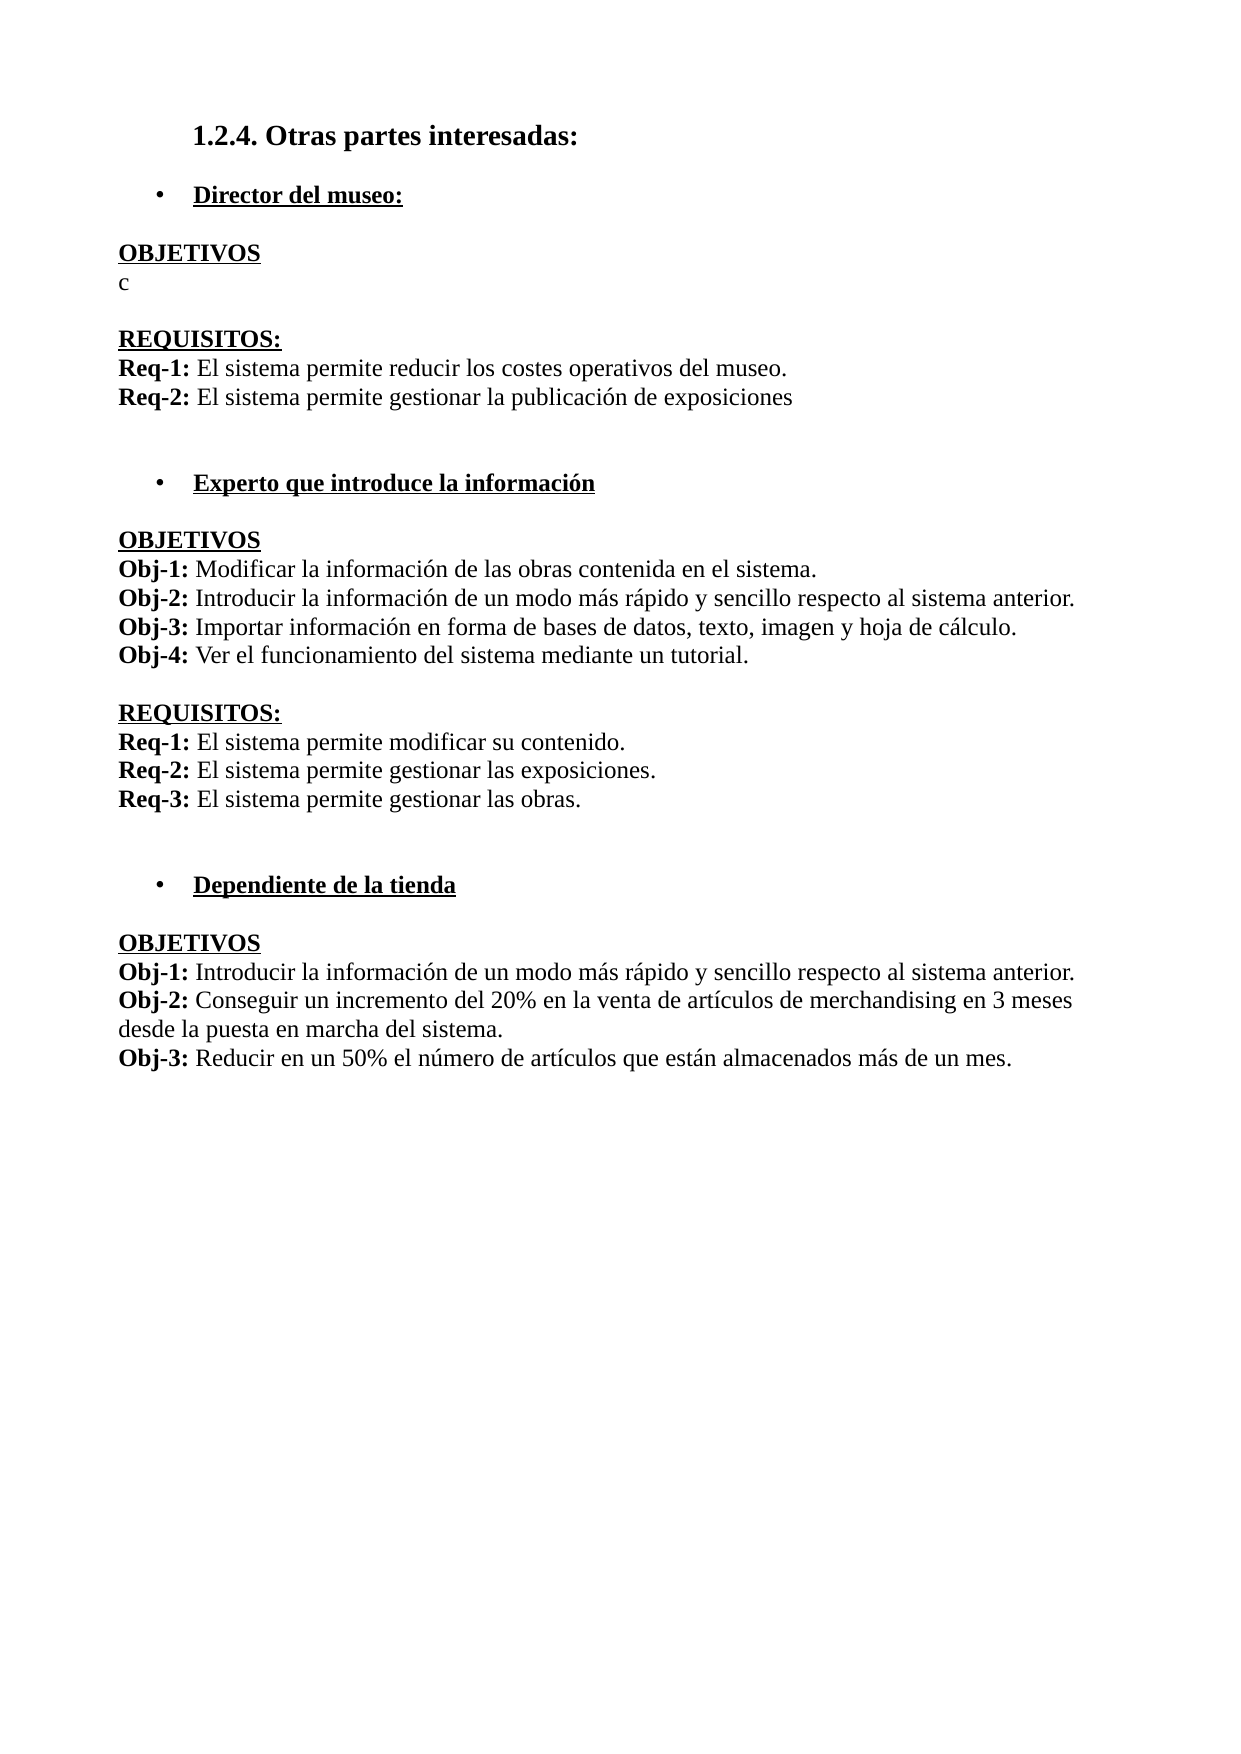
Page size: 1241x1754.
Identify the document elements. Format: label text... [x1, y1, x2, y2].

list Director del museo: [156, 180, 1122, 209]
text REQUISITOS: [118, 324, 1122, 353]
text Req-2: El sistema permite gestionar la publicación de exposiciones [118, 382, 1122, 410]
text Obj-3: Reducir en un 50% el número de artículos que están almacenados más de un mes. [118, 1043, 1122, 1072]
text Req-2: El sistema permite gestionar las exposiciones. [118, 755, 1122, 784]
text Obj-1: Introducir la información de un modo más rápido y sencillo respecto al sistema anterior. [118, 957, 1122, 985]
list Dependiente de la tienda [156, 870, 1122, 928]
text Req-1: El sistema permite reducir los costes operativos del museo. [118, 353, 1122, 382]
text c [118, 267, 1122, 295]
text Obj-2: Introducir la información de un modo más rápido y sencillo respecto al sistema anterior. [118, 583, 1122, 612]
text Req-1: El sistema permite modificar su contenido. [118, 727, 1122, 755]
text Req-3: El sistema permite gestionar las obras. [118, 784, 1122, 813]
text OBJETIVOS [118, 525, 1122, 554]
text Obj-3: Importar información en forma de bases de datos, texto, imagen y hoja de cálculo. [118, 612, 1122, 640]
text OBJETIVOS [118, 238, 1122, 267]
text OBJETIVOS [118, 928, 1122, 957]
text Obj-4: Ver el funcionamiento del sistema mediante un tutorial. [118, 640, 1122, 669]
text Obj-2: Conseguir un incremento del 20% en la venta de artículos de merchandising en 3 meses desde la puesta en marcha del sistema. [118, 985, 1122, 1043]
text Obj-1: Modificar la información de las obras contenida en el sistema. [118, 554, 1122, 583]
list Experto que introduce la información [156, 468, 1122, 525]
text 1.2.4. Otras partes interesadas: [118, 118, 1122, 152]
text REQUISITOS: [118, 698, 1122, 727]
